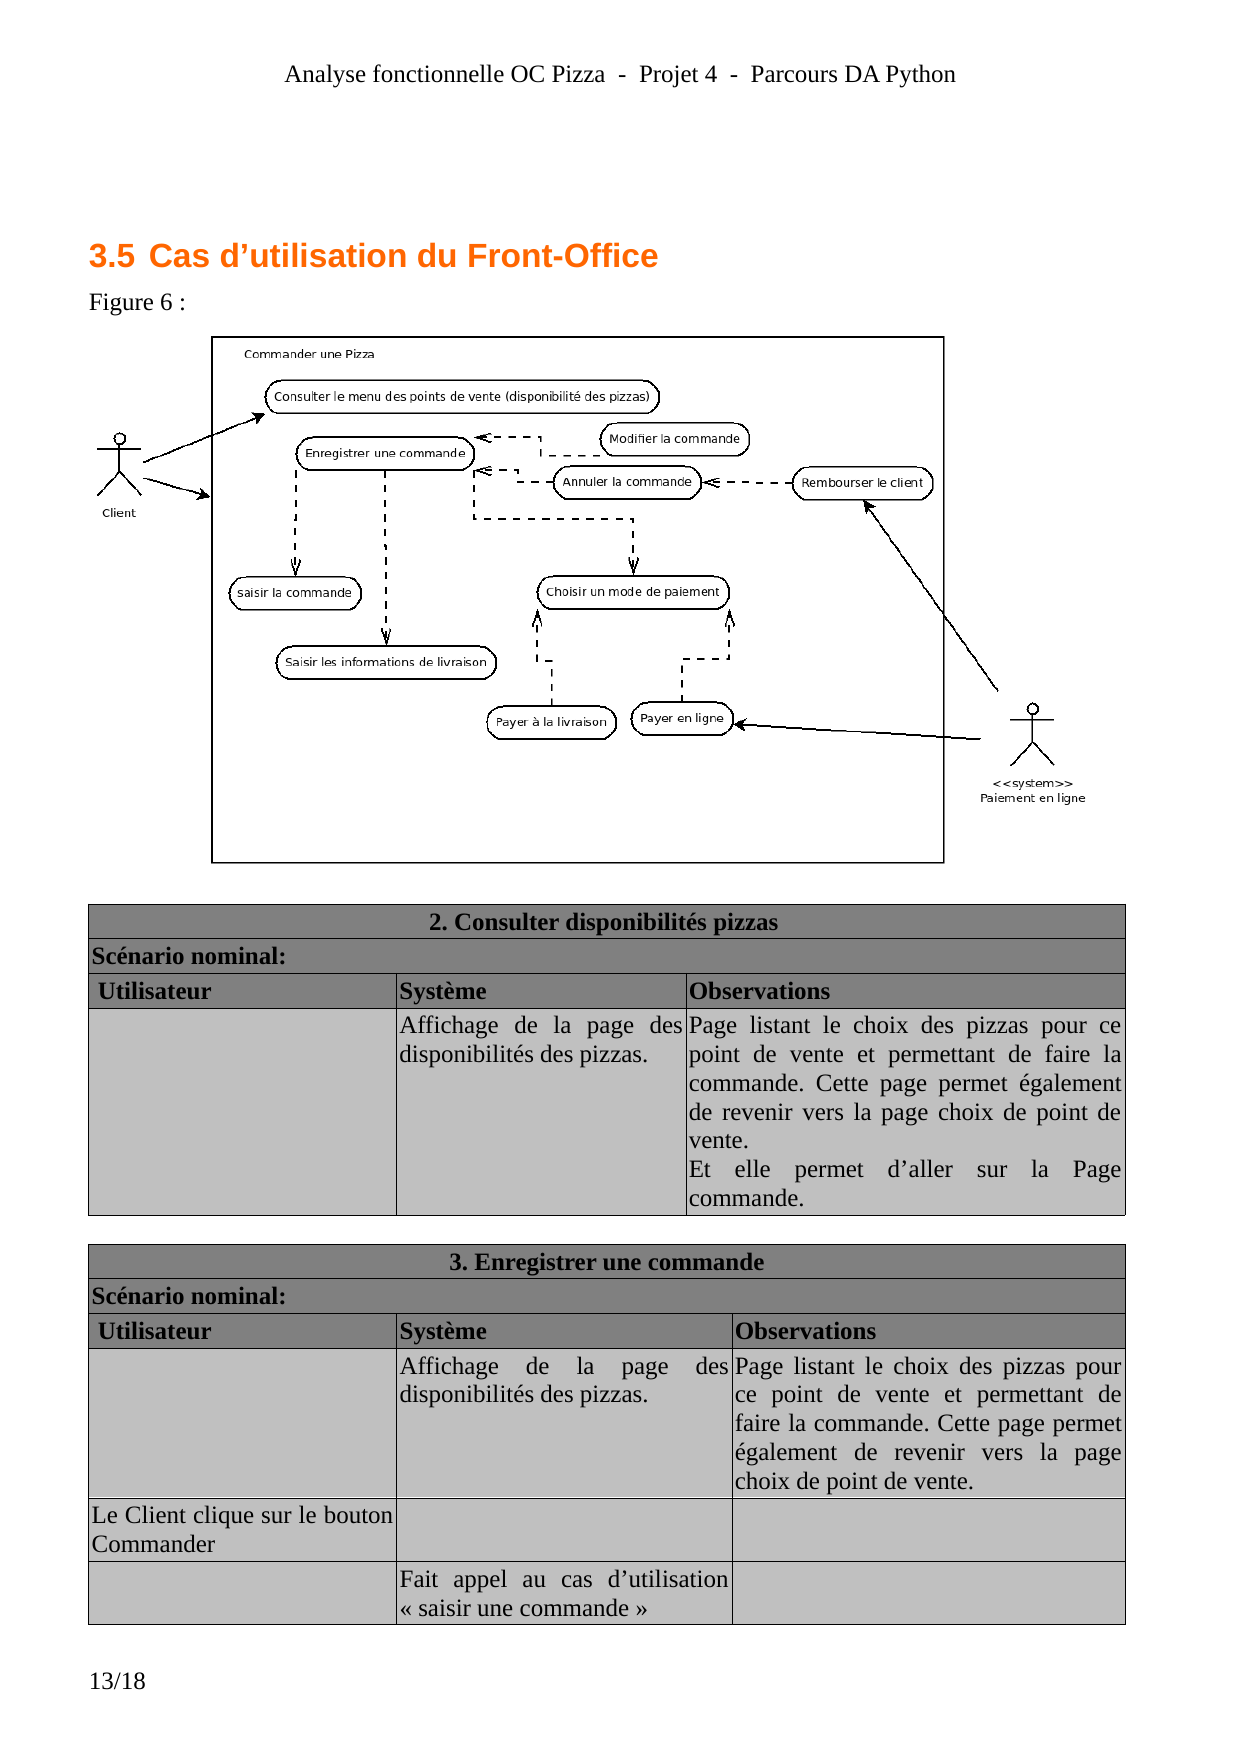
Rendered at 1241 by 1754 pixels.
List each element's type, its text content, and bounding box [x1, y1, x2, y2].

table_cell [733, 1499, 1125, 1561]
picture [95, 336, 1086, 864]
table_cell Utilisateur [89, 1314, 396, 1348]
table_cell Page listant le choix des pizzas pour ce point de vente et permettant de faire la commande. Cette page permet également de revenir vers la page choix de point de vente. [733, 1349, 1125, 1497]
table_cell [89, 1349, 396, 1497]
table_cell [733, 1562, 1125, 1624]
table_cell [89, 1009, 396, 1215]
table_cell Utilisateur [89, 974, 396, 1008]
table_cell Fait appel au cas d’utilisation « saisir une commande » [397, 1562, 732, 1624]
text Figure 6 : [88, 287, 1152, 316]
table_cell [89, 1562, 396, 1624]
table_header 2. Consulter disponibilités pizzas [89, 905, 1125, 938]
table_cell [397, 1499, 732, 1561]
table_cell Page listant le choix des pizzas pour ce point de vente et permettant de faire la commande. Cette page permet également de revenir vers la page choix de point de vente. Et elle permet d’aller sur la Page commande. [687, 1009, 1125, 1215]
table_cell Observations [687, 974, 1125, 1008]
subtitle Cas d’utilisation du Front-Office [88, 236, 1152, 275]
table_cell Système [397, 974, 686, 1008]
table_cell Observations [733, 1314, 1125, 1348]
table_cell Affichage de la page des disponibilités des pizzas. [397, 1349, 732, 1497]
table_cell Le Client clique sur le bouton Commander [89, 1499, 396, 1561]
table_header 3. Enregistrer une commande [89, 1245, 1125, 1278]
table_cell Système [397, 1314, 732, 1348]
table_cell Affichage de la page des disponibilités des pizzas. [397, 1009, 686, 1215]
table_cell Scénario nominal: [89, 1279, 1125, 1313]
table_cell Scénario nominal: [89, 939, 1125, 973]
